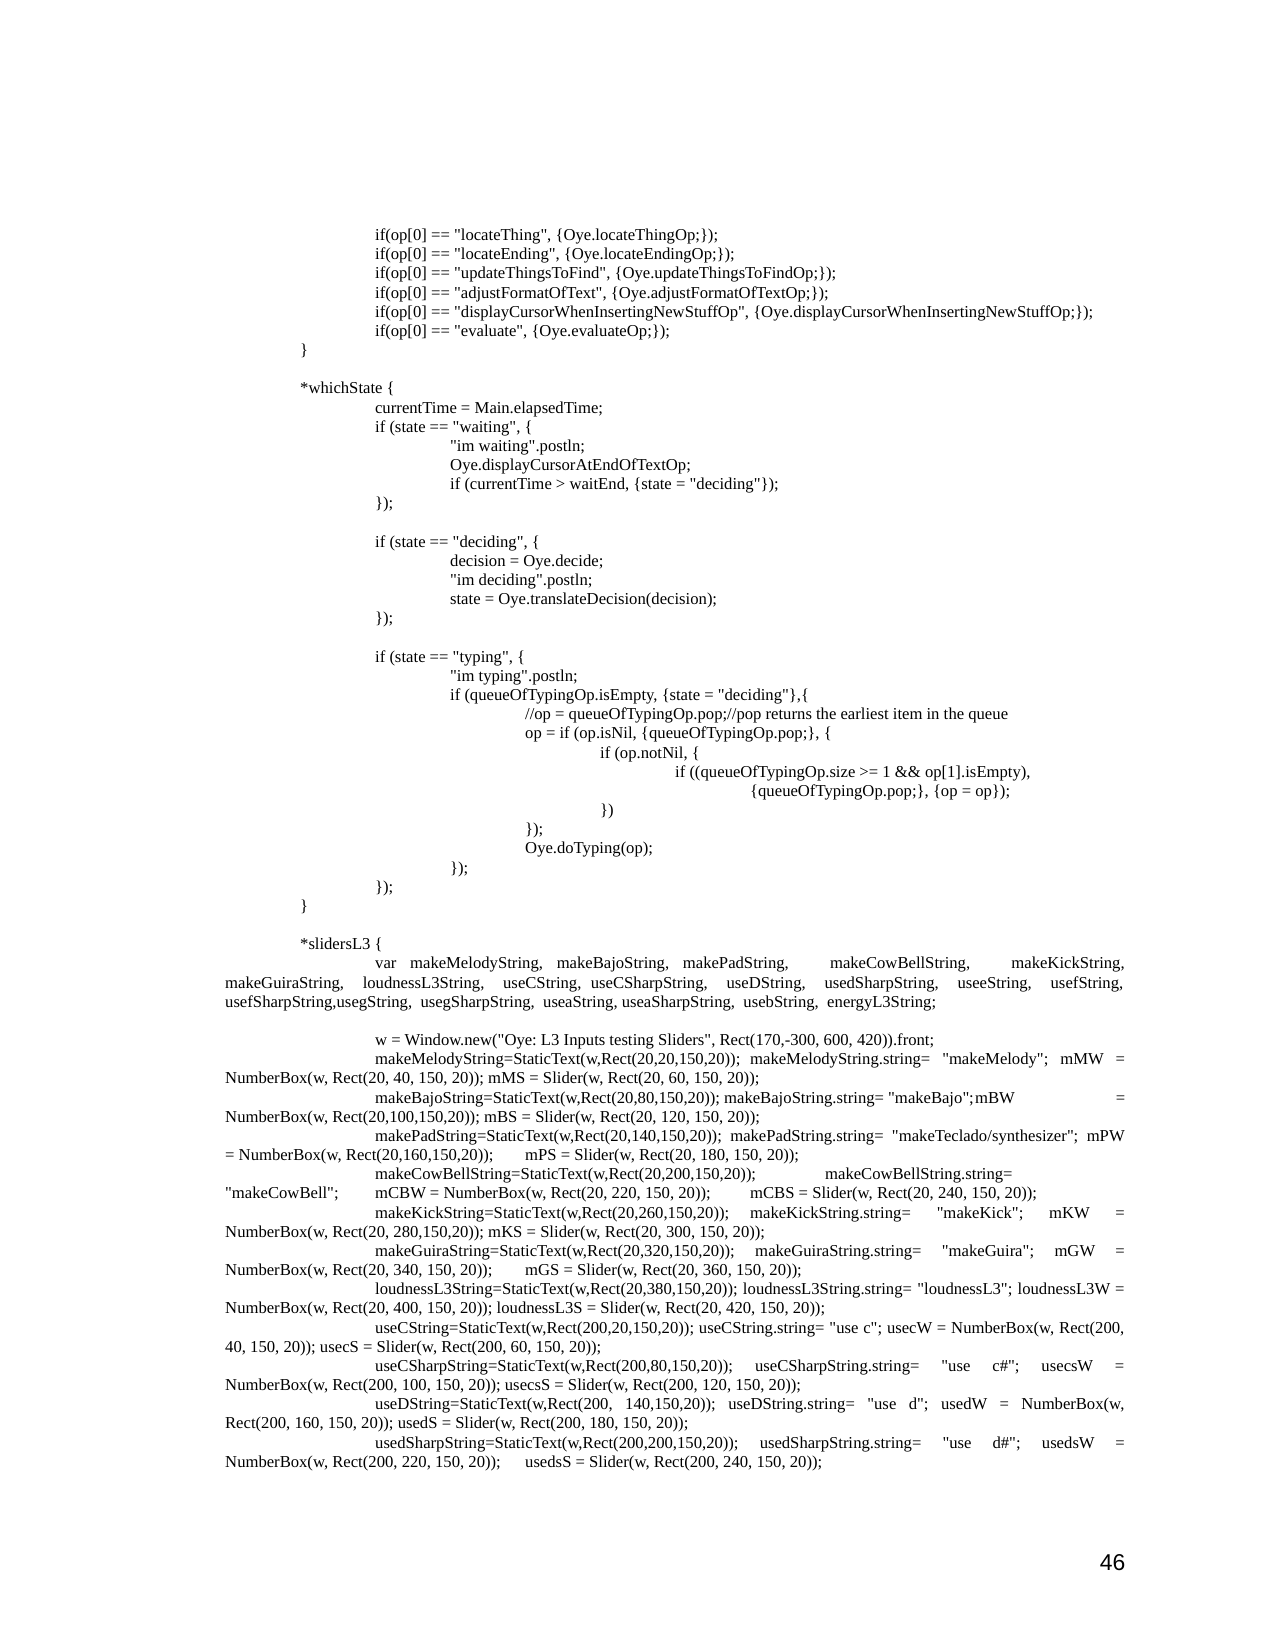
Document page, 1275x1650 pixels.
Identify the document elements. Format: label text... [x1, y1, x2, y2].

text //op = queueOfTypingOp.pop;//pop returns the earliest item in the queue [225, 704, 1125, 723]
text if (state == "typing", { [225, 647, 1125, 666]
text "im deciding".postln; [225, 570, 1125, 589]
text }); [225, 493, 1125, 512]
text if(op[0] == "locateThing", {Oye.locateThingOp;}); [225, 225, 1125, 244]
text op = if (op.isNil, {queueOfTypingOp.pop;}, { [225, 723, 1125, 742]
text } [225, 896, 1125, 915]
text if ((queueOfTypingOp.size >= 1 && op[1].isEmpty), [225, 762, 1125, 781]
text }); [225, 877, 1125, 896]
text Oye.displayCursorAtEndOfTextOp; [225, 455, 1125, 474]
text }) [225, 800, 1125, 819]
text {queueOfTypingOp.pop;}, {op = op}); [225, 781, 1125, 800]
text if(op[0] == "evaluate", {Oye.evaluateOp;}); [225, 321, 1125, 340]
text makeMelodyString=StaticText(w,Rect(20,20,150,20)); makeMelodyString.string= "makeMelody"; mMW = NumberBox(w, Rect(20, 40, 150, 20)); mMS = Slider(w, Rect(20, 60, 150, 20)); [225, 1049, 1125, 1087]
text } [225, 340, 1125, 359]
text state = Oye.translateDecision(decision); [225, 589, 1125, 608]
text }); [225, 819, 1125, 838]
text w = Window.new("Oye: L3 Inputs testing Sliders", Rect(170,-300, 600, 420)).front; [225, 1030, 1125, 1049]
text useCSharpString=StaticText(w,Rect(200,80,150,20)); useCSharpString.string= "use c#"; usecsW = NumberBox(w, Rect(200, 100, 150, 20)); usecsS = Slider(w, Rect(200, 120, 150, 20)); [225, 1356, 1125, 1394]
text makePadString=StaticText(w,Rect(20,140,150,20)); makePadString.string= "makeTeclado/synthesizer"; mPW = NumberBox(w, Rect(20,160,150,20)); mPS = Slider(w, Rect(20, 180, 150, 20)); [225, 1126, 1125, 1164]
text }); [225, 608, 1125, 627]
text makeKickString=StaticText(w,Rect(20,260,150,20)); makeKickString.string= "makeKick"; mKW = NumberBox(w, Rect(20, 280,150,20)); mKS = Slider(w, Rect(20, 300, 150, 20)); [225, 1202, 1125, 1241]
text if (currentTime > waitEnd, {state = "deciding"}); [225, 474, 1125, 493]
text if(op[0] == "updateThingsToFind", {Oye.updateThingsToFindOp;}); [225, 263, 1125, 282]
text if(op[0] == "adjustFormatOfText", {Oye.adjustFormatOfTextOp;}); [225, 282, 1125, 302]
text usedSharpString=StaticText(w,Rect(200,200,150,20)); usedSharpString.string= "use d#"; usedsW = NumberBox(w, Rect(200, 220, 150, 20)); usedsS = Slider(w, Rect(200, 240, 150, 20)); [225, 1432, 1125, 1471]
text if (queueOfTypingOp.isEmpty, {state = "deciding"},{ [225, 685, 1125, 704]
text makeBajoString=StaticText(w,Rect(20,80,150,20)); makeBajoString.string= "makeBajo"; mBW = NumberBox(w, Rect(20,100,150,20)); mBS = Slider(w, Rect(20, 120, 150, 20)); [225, 1087, 1125, 1126]
text makeCowBellString=StaticText(w,Rect(20,200,150,20)); makeCowBellString.string= "makeCowBell"; mCBW = NumberBox(w, Rect(20, 220, 150, 20)); mCBS = Slider(w, Rect(20, 240, 150, 20)); [225, 1164, 1125, 1202]
text decision = Oye.decide; [225, 551, 1125, 570]
text if (state == "waiting", { [225, 417, 1125, 436]
text makeGuiraString=StaticText(w,Rect(20,320,150,20)); makeGuiraString.string= "makeGuira"; mGW = NumberBox(w, Rect(20, 340, 150, 20)); mGS = Slider(w, Rect(20, 360, 150, 20)); [225, 1241, 1125, 1279]
text *whichState { [225, 378, 1125, 397]
text "im typing".postln; [225, 666, 1125, 685]
text if (state == "deciding", { [225, 532, 1125, 551]
text if (op.notNil, { [225, 742, 1125, 762]
text Oye.doTyping(op); [225, 838, 1125, 857]
text if(op[0] == "displayCursorWhenInsertingNewStuffOp", {Oye.displayCursorWhenInsertingNewStuffOp;}); [225, 302, 1125, 321]
text useCString=StaticText(w,Rect(200,20,150,20)); useCString.string= "use c"; usecW = NumberBox(w, Rect(200, 40, 150, 20)); usecS = Slider(w, Rect(200, 60, 150, 20)); [225, 1317, 1125, 1356]
text if(op[0] == "locateEnding", {Oye.locateEndingOp;}); [225, 244, 1125, 263]
text currentTime = Main.elapsedTime; [225, 397, 1125, 417]
text useDString=StaticText(w,Rect(200, 140,150,20)); useDString.string= "use d"; usedW = NumberBox(w, Rect(200, 160, 150, 20)); usedS = Slider(w, Rect(200, 180, 150, 20)); [225, 1394, 1125, 1432]
text "im waiting".postln; [225, 436, 1125, 455]
text *slidersL3 { [225, 934, 1125, 953]
text }); [225, 857, 1125, 877]
text var makeMelodyString, makeBajoString, makePadString, makeCowBellString, makeKickString, makeGuiraString, loudnessL3String, useCString, useCSharpString, useDString, usedSharpString, useeString, usefString, usefSharpString,usegString, usegSharpString, useaString, useaSharpString, usebString, energyL3String; [225, 953, 1125, 1011]
text loudnessL3String=StaticText(w,Rect(20,380,150,20)); loudnessL3String.string= "loudnessL3"; loudnessL3W = NumberBox(w, Rect(20, 400, 150, 20)); loudnessL3S = Slider(w, Rect(20, 420, 150, 20)); [225, 1279, 1125, 1317]
